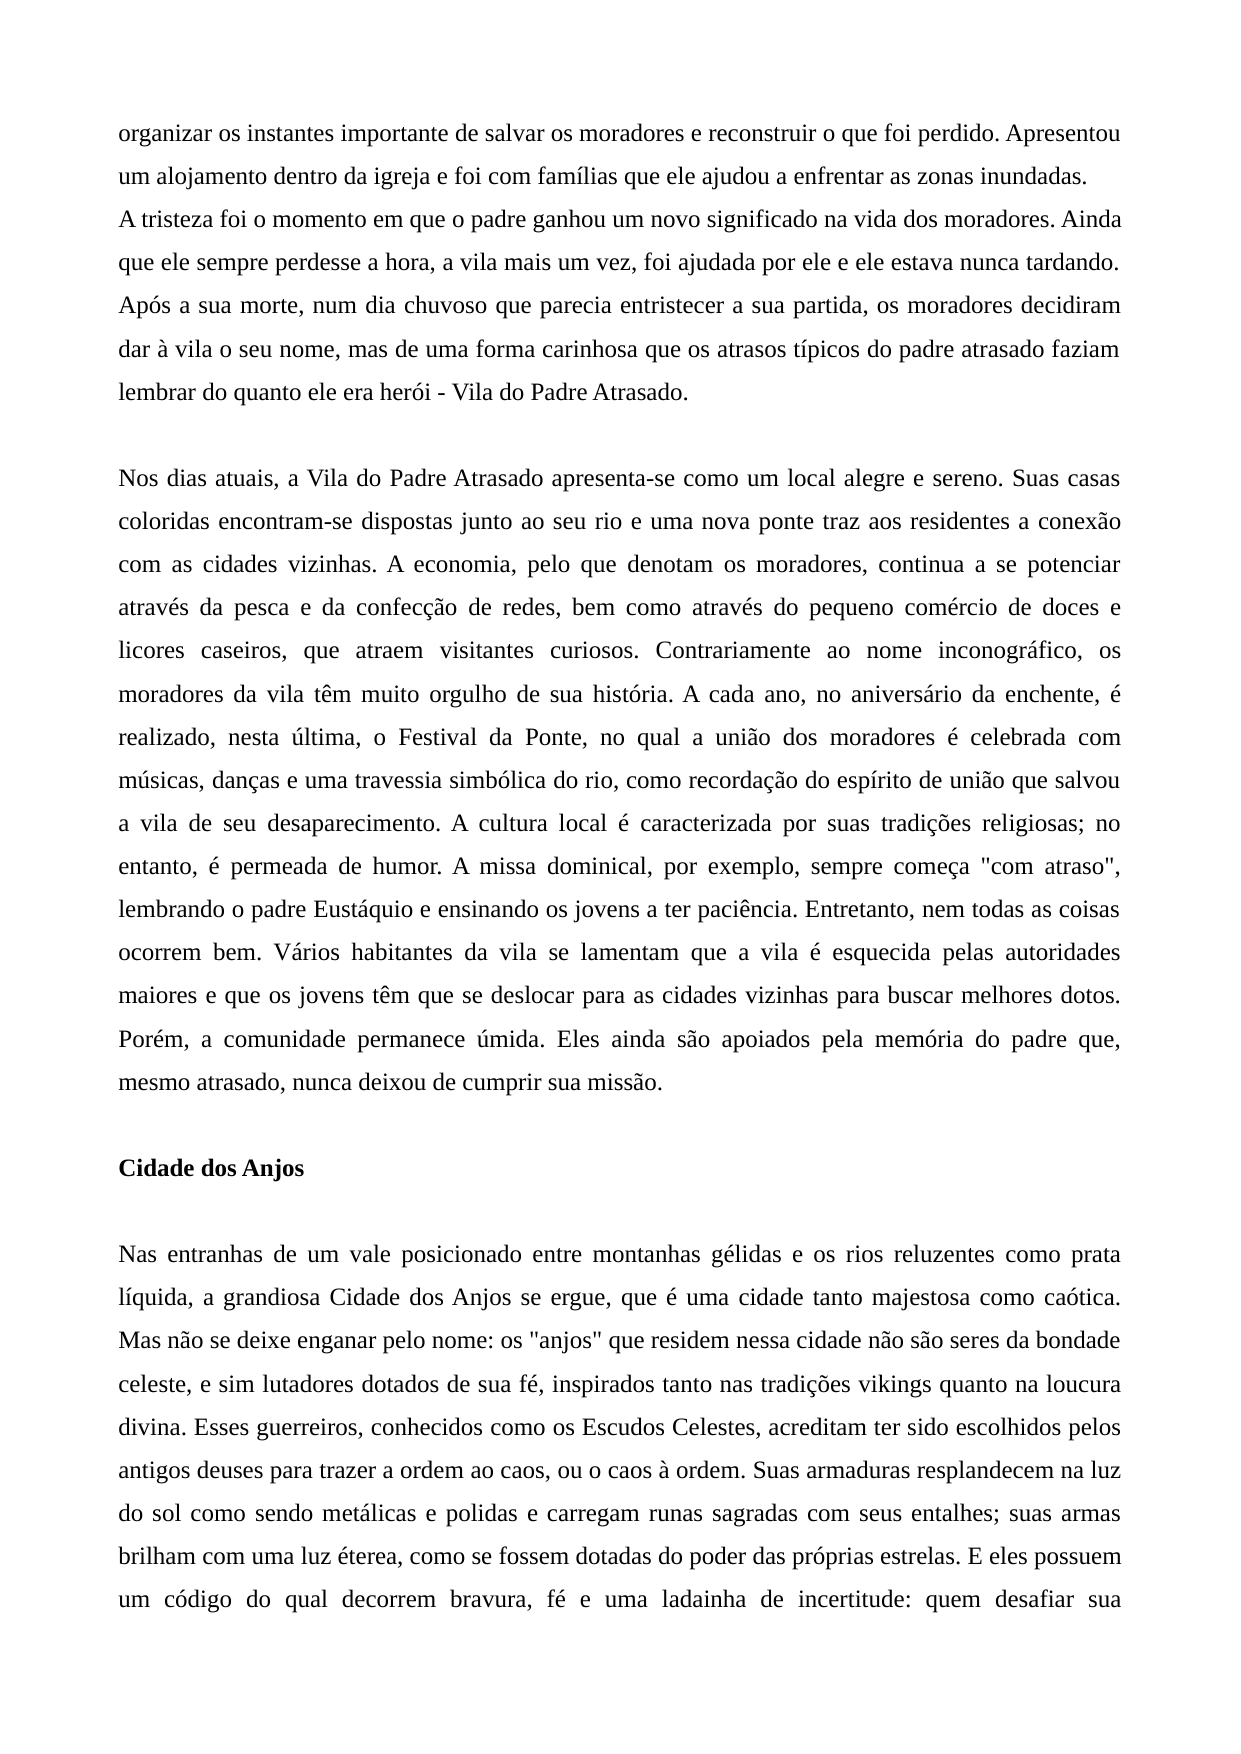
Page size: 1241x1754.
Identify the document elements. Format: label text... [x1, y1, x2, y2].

text Cidade dos Anjos [118, 1153, 1122, 1182]
text A tristeza foi o momento em que o padre ganhou um novo significado na vida dos moradores. Ainda que ele sempre perdesse a hora, a vila mais um vez, foi ajudada por ele e ele estava nunca tardando. Após a sua morte, num dia chuvoso que parecia entristecer a sua partida, os moradores decidiram dar à vila o seu nome, mas de uma forma carinhosa que os atrasos típicos do padre atrasado faziam lembrar do quanto ele era herói - Vila do Padre Atrasado. [118, 204, 1122, 406]
text Nos dias atuais, a Vila do Padre Atrasado apresenta-se como um local alegre e sereno. Suas casas coloridas encontram-se dispostas junto ao seu rio e uma nova ponte traz aos residentes a conexão com as cidades vizinhas. A economia, pelo que denotam os moradores, continua a se potenciar através da pesca e da confecção de redes, bem como através do pequeno comércio de doces e licores caseiros, que atraem visitantes curiosos. Contrariamente ao nome inconográfico, os moradores da vila têm muito orgulho de sua história. A cada ano, no aniversário da enchente, é realizado, nesta última, o Festival da Ponte, no qual a união dos moradores é celebrada com músicas, danças e uma travessia simbólica do rio, como recordação do espírito de união que salvou a vila de seu desaparecimento. A cultura local é caracterizada por suas tradições religiosas; no entanto, é permeada de humor. A missa dominical, por exemplo, sempre começa "com atraso", lembrando o padre Eustáquio e ensinando os jovens a ter paciência. Entretanto, nem todas as coisas ocorrem bem. Vários habitantes da vila se lamentam que a vila é esquecida pelas autoridades maiores e que os jovens têm que se deslocar para as cidades vizinhas para buscar melhores dotos. Porém, a comunidade permanece úmida. Eles ainda são apoiados pela memória do padre que, mesmo atrasado, nunca deixou de cumprir sua missão. [118, 463, 1122, 1096]
text Nas entranhas de um vale posicionado entre montanhas gélidas e os rios reluzentes como prata líquida, a grandiosa Cidade dos Anjos se ergue, que é uma cidade tanto majestosa como caótica. Mas não se deixe enganar pelo nome: os "anjos" que residem nessa cidade não são seres da bondade celeste, e sim lutadores dotados de sua fé, inspirados tanto nas tradições vikings quanto na loucura divina. Esses guerreiros, conhecidos como os Escudos Celestes, acreditam ter sido escolhidos pelos antigos deuses para trazer a ordem ao caos, ou o caos à ordem. Suas armaduras resplandecem na luz do sol como sendo metálicas e polidas e carregam runas sagradas com seus entalhes; suas armas brilham com uma luz éterea, como se fossem dotadas do poder das próprias estrelas. E eles possuem um código do qual decorrem bravura, fé e uma ladainha de incertitude: quem desafiar sua [118, 1239, 1122, 1613]
text organizar os instantes importante de salvar os moradores e reconstruir o que foi perdido. Apresentou um alojamento dentro da igreja e foi com famílias que ele ajudou a enfrentar as zonas inundadas. [118, 118, 1122, 190]
